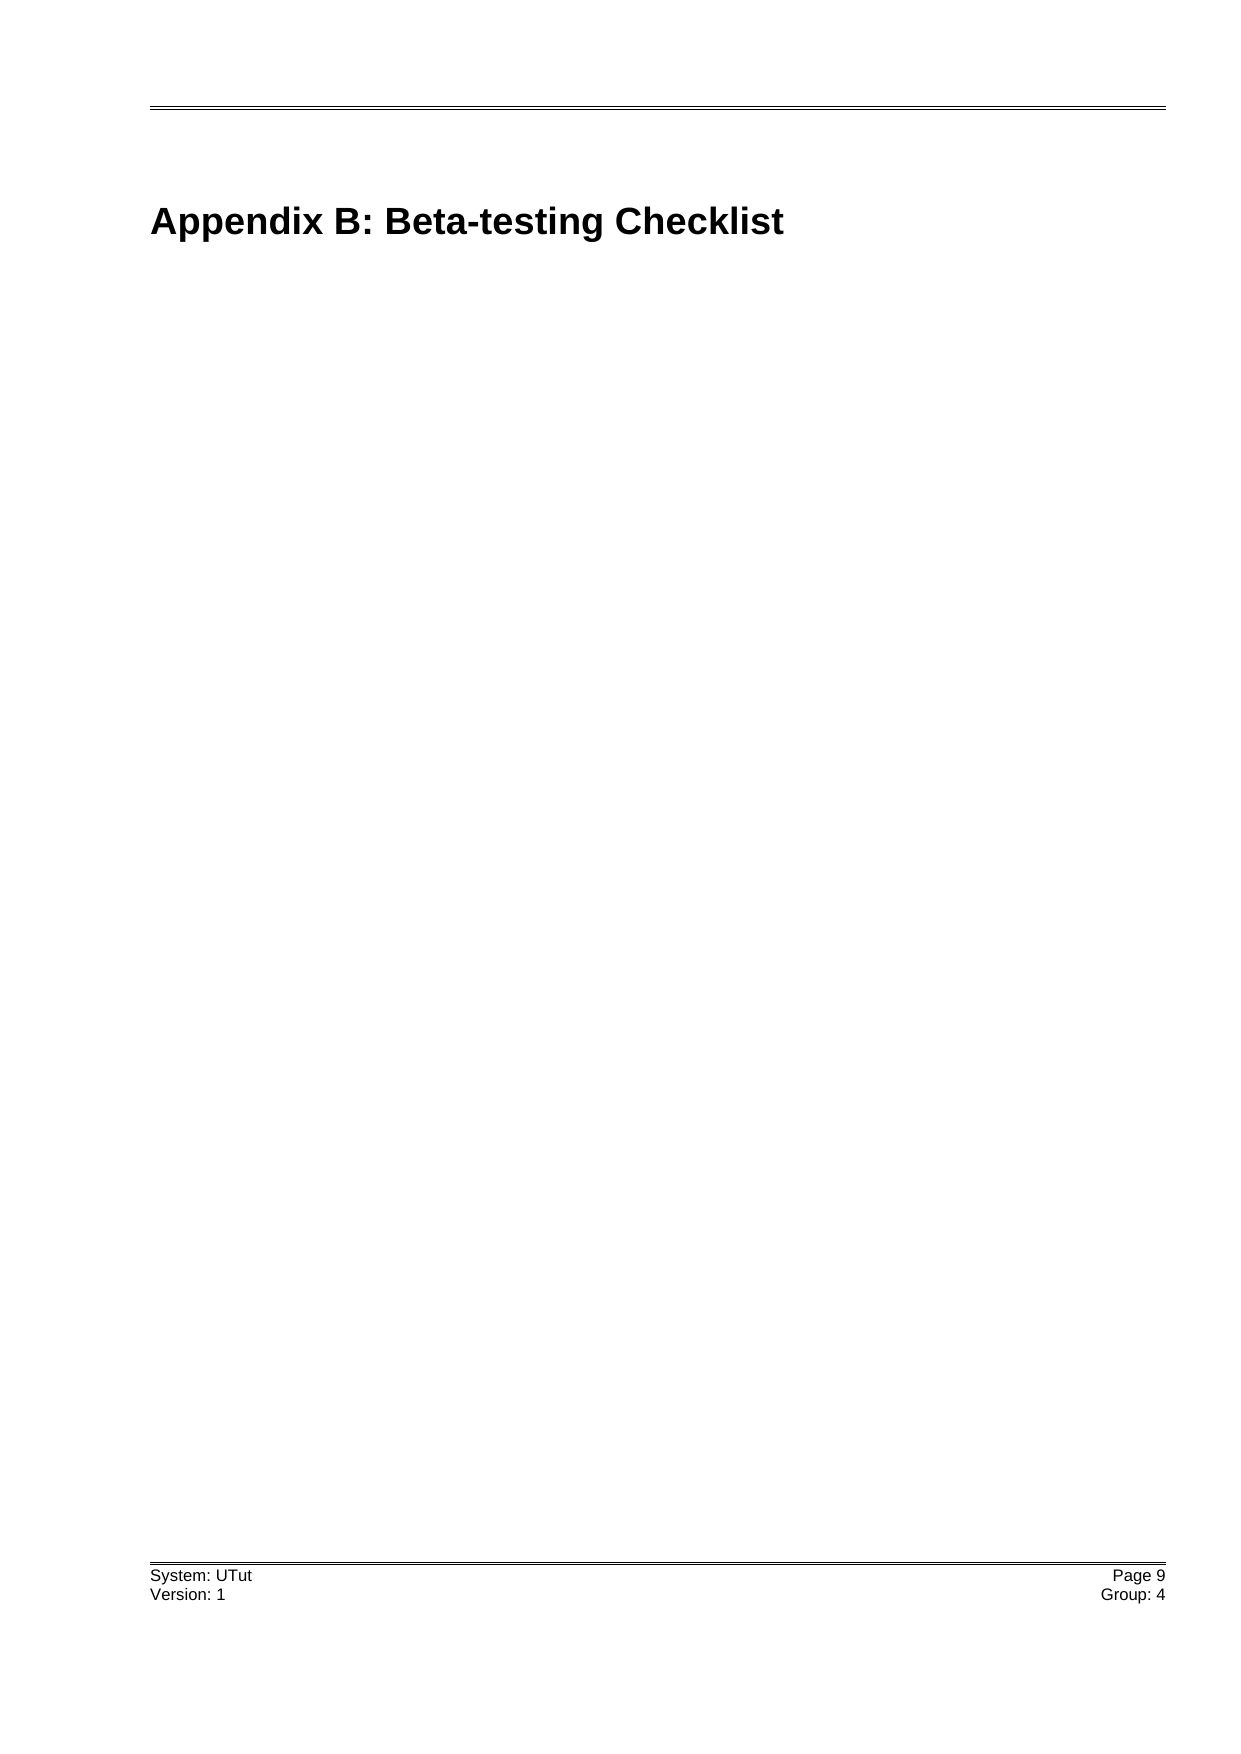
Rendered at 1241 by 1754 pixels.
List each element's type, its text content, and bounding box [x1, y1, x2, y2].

subtitle Appendix B: Beta-testing Checklist [150, 200, 1166, 243]
